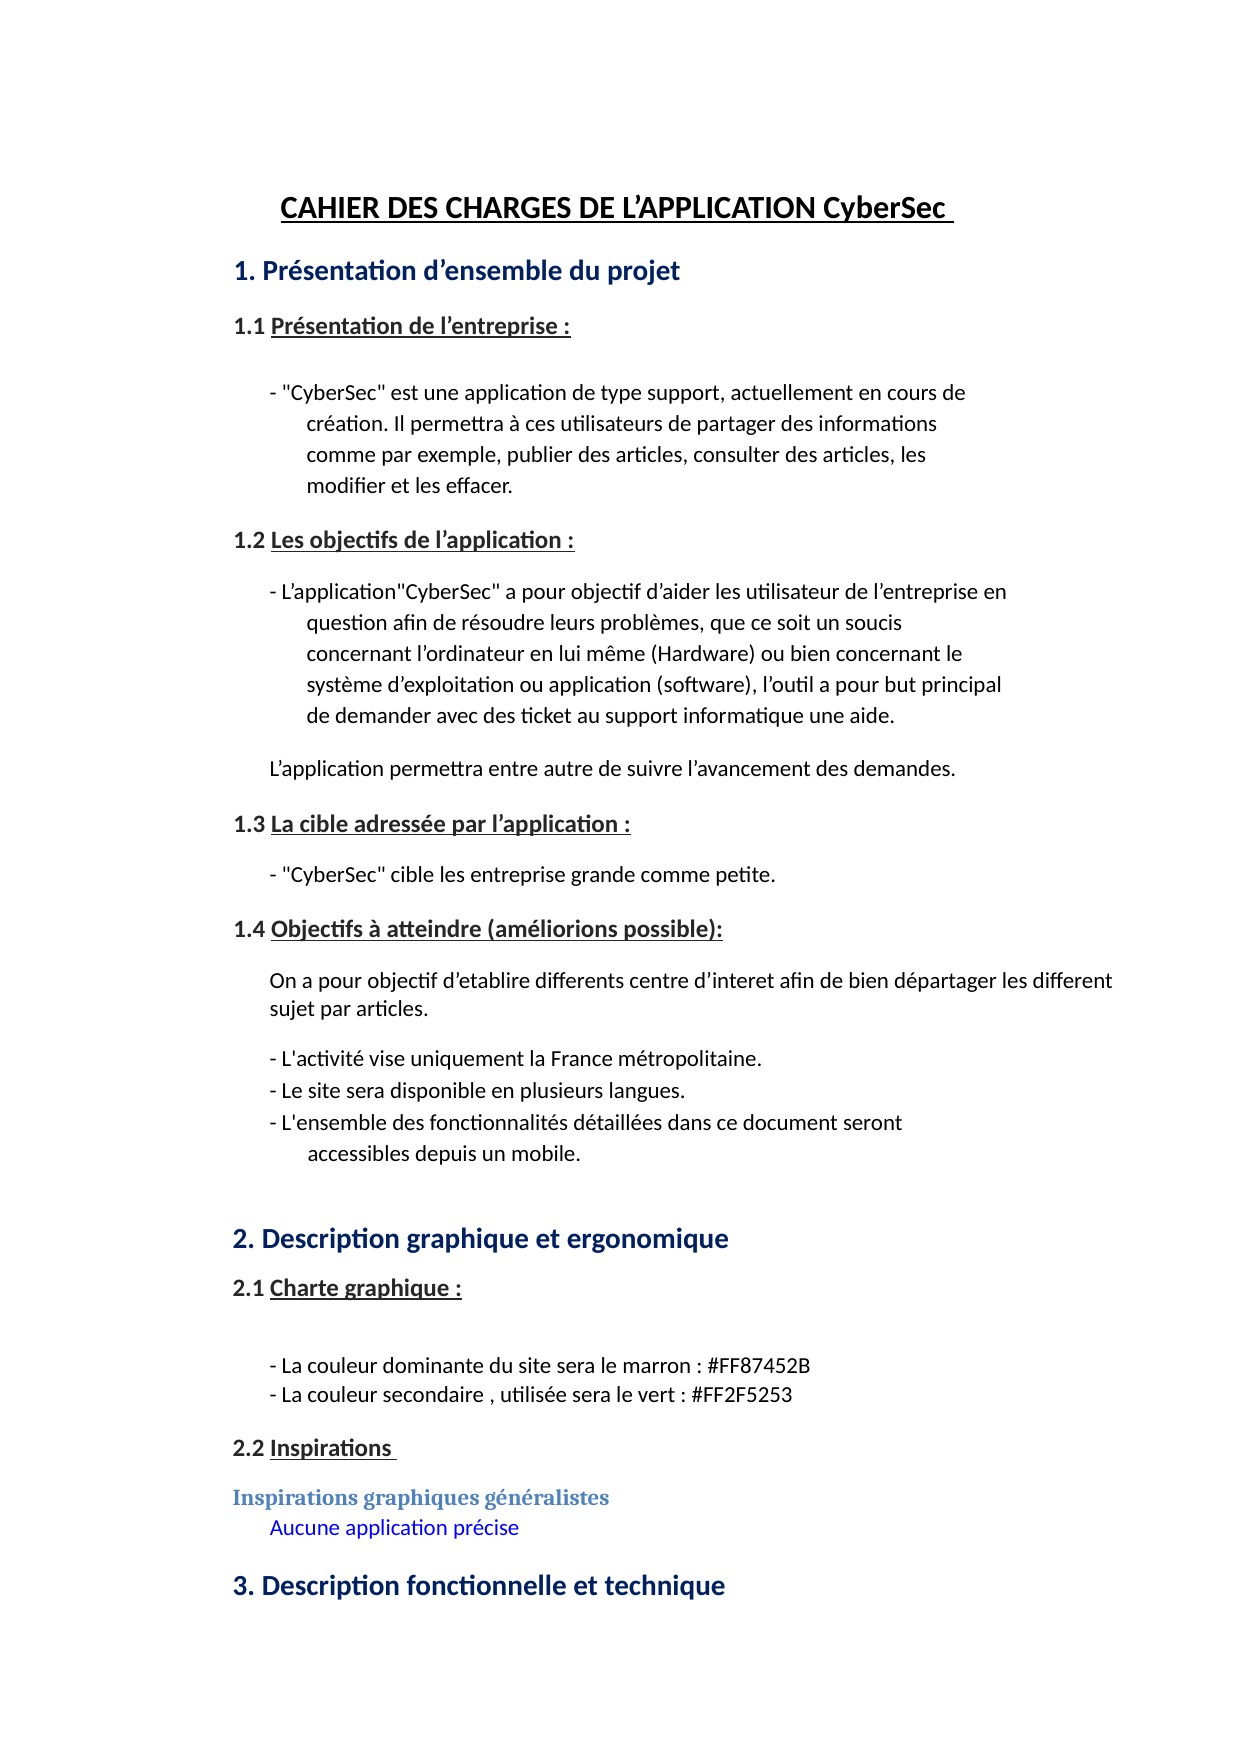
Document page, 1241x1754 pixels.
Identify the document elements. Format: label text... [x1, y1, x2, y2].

text - L'activité vise uniquement la France métropolitaine. [269, 1044, 1122, 1072]
text Aucune application précise [269, 1513, 1122, 1541]
text - "CyberSec" est une application de type support, actuellement en cours de création. Il permettra à ces utilisateurs de partager des informations comme par exemple, publier des articles, consulter des articles, les modifier et les effacer. [269, 378, 998, 499]
text - L'ensemble des fonctionnalités détaillées dans ce document seront accessibles depuis un mobile. [269, 1108, 968, 1167]
text 1.3 La cible adressée par l’application : [233, 808, 1122, 838]
text 2.1 Charte graphique : [232, 1272, 1122, 1302]
text 2. Description graphique et ergonomique [232, 1220, 1122, 1255]
text On a pour objectif d’etablire differents centre d’interet afin de bien départager les different sujet par articles. [269, 966, 1122, 1022]
text - L’application"CyberSec" a pour objectif d’aider les utilisateur de l’entreprise en question afin de résoudre leurs problèmes, que ce soit un soucis concernant l’ordinateur en lui même (Hardware) ou bien concernant le système d’exploitation ou application (software), l’outil a pour but principal de demander avec des ticket au support informatique une aide. [269, 577, 1011, 729]
text L’application permettra entre autre de suivre l’avancement des demandes. [269, 754, 1011, 782]
text 1.4 Objectifs à atteindre (améliorions possible): [233, 914, 1122, 944]
text 1. Présentation d’ensemble du projet [233, 252, 1122, 288]
text 1.2 Les objectifs de l’application : [233, 525, 1122, 555]
text - Le site sera disponible en plusieurs langues. [269, 1076, 1122, 1104]
text CAHIER DES CHARGES DE L’APPLICATION CyberSec [118, 187, 1122, 227]
text 2.2 Inspirations [232, 1433, 1122, 1463]
text - "CyberSec" cible les entreprise grande comme petite. [269, 860, 1005, 888]
text - La couleur secondaire , utilisée sera le vert : #FF2F5253 [269, 1380, 1122, 1408]
text 3. Description fonctionnelle et technique [232, 1567, 1122, 1602]
text Inspirations graphiques généralistes [232, 1485, 1122, 1512]
text 1.1 Présentation de l’entreprise : [233, 310, 1122, 341]
text - La couleur dominante du site sera le marron : #FF87452B [269, 1351, 1122, 1379]
